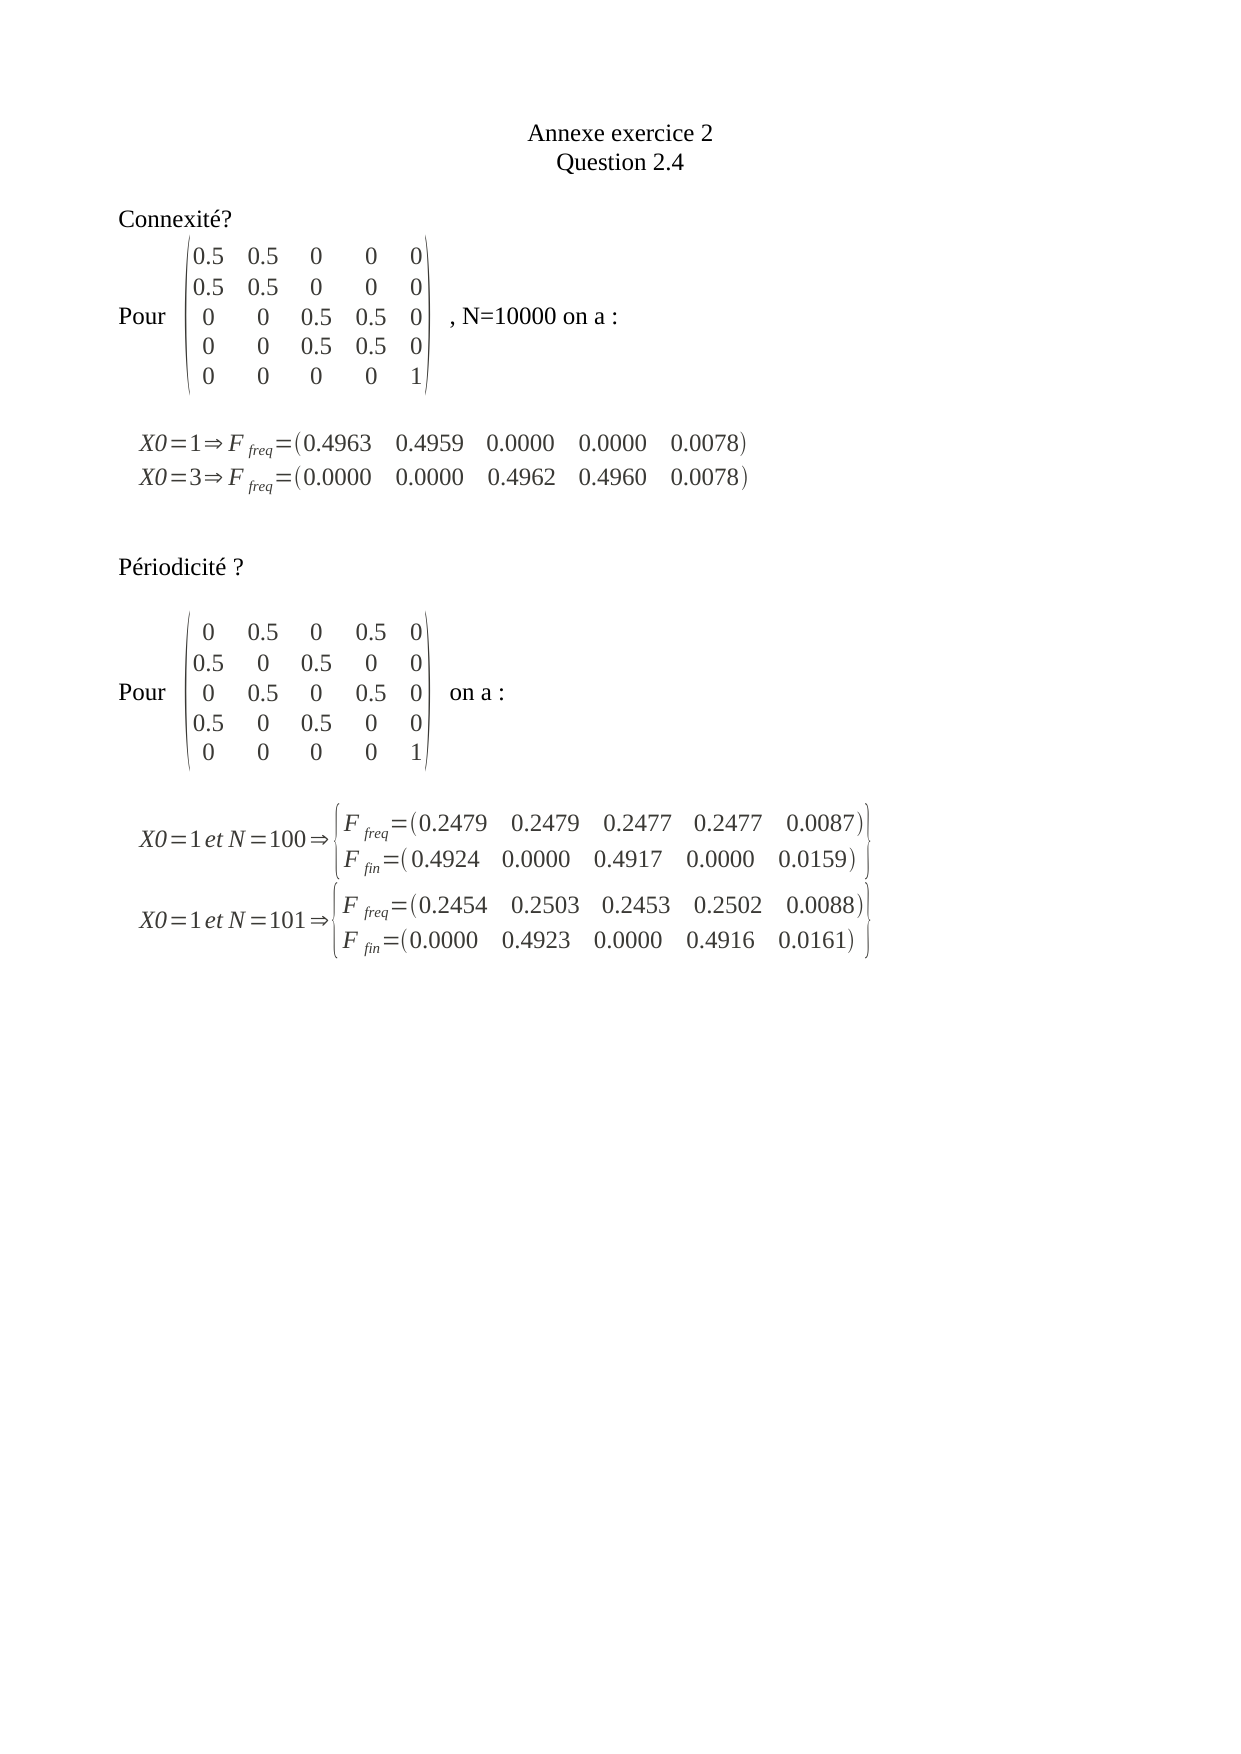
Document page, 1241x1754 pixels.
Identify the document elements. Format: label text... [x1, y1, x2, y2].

text Question 2.4 [118, 147, 1122, 176]
text Pouron a : [118, 609, 1122, 773]
text Connexité? [118, 204, 1122, 233]
text Annexe exercice 2 [118, 118, 1122, 147]
text Pour, N=10000 on a : [118, 233, 1122, 397]
text Périodicité ? [118, 552, 1122, 580]
